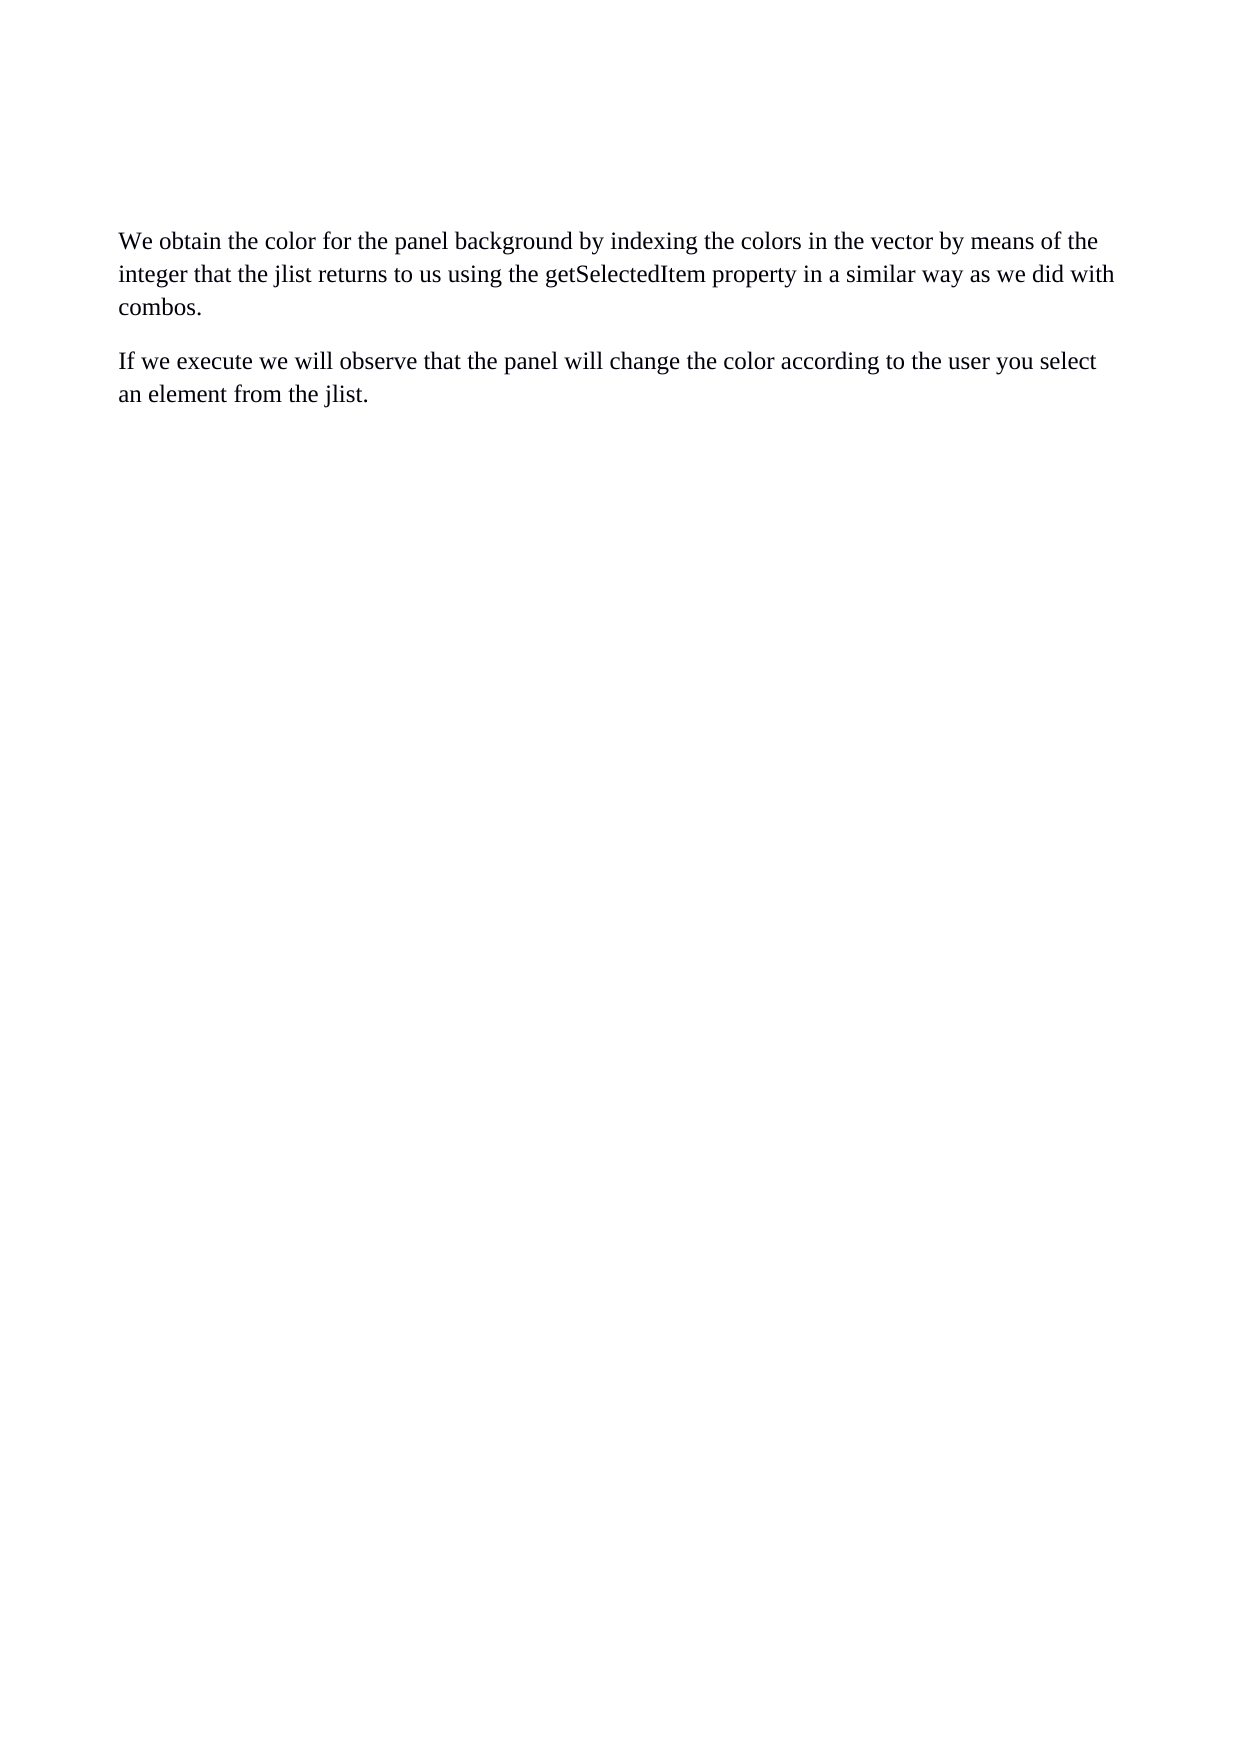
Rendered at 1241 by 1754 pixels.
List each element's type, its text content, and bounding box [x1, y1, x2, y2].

text If we execute we will observe that the panel will change the color according to the user you select an element from the jlist. [118, 346, 1122, 407]
text We obtain the color for the panel background by indexing the colors in the vector by means of the integer that the jlist returns to us using the getSelectedItem property in a similar way as we did with combos. [118, 226, 1122, 321]
